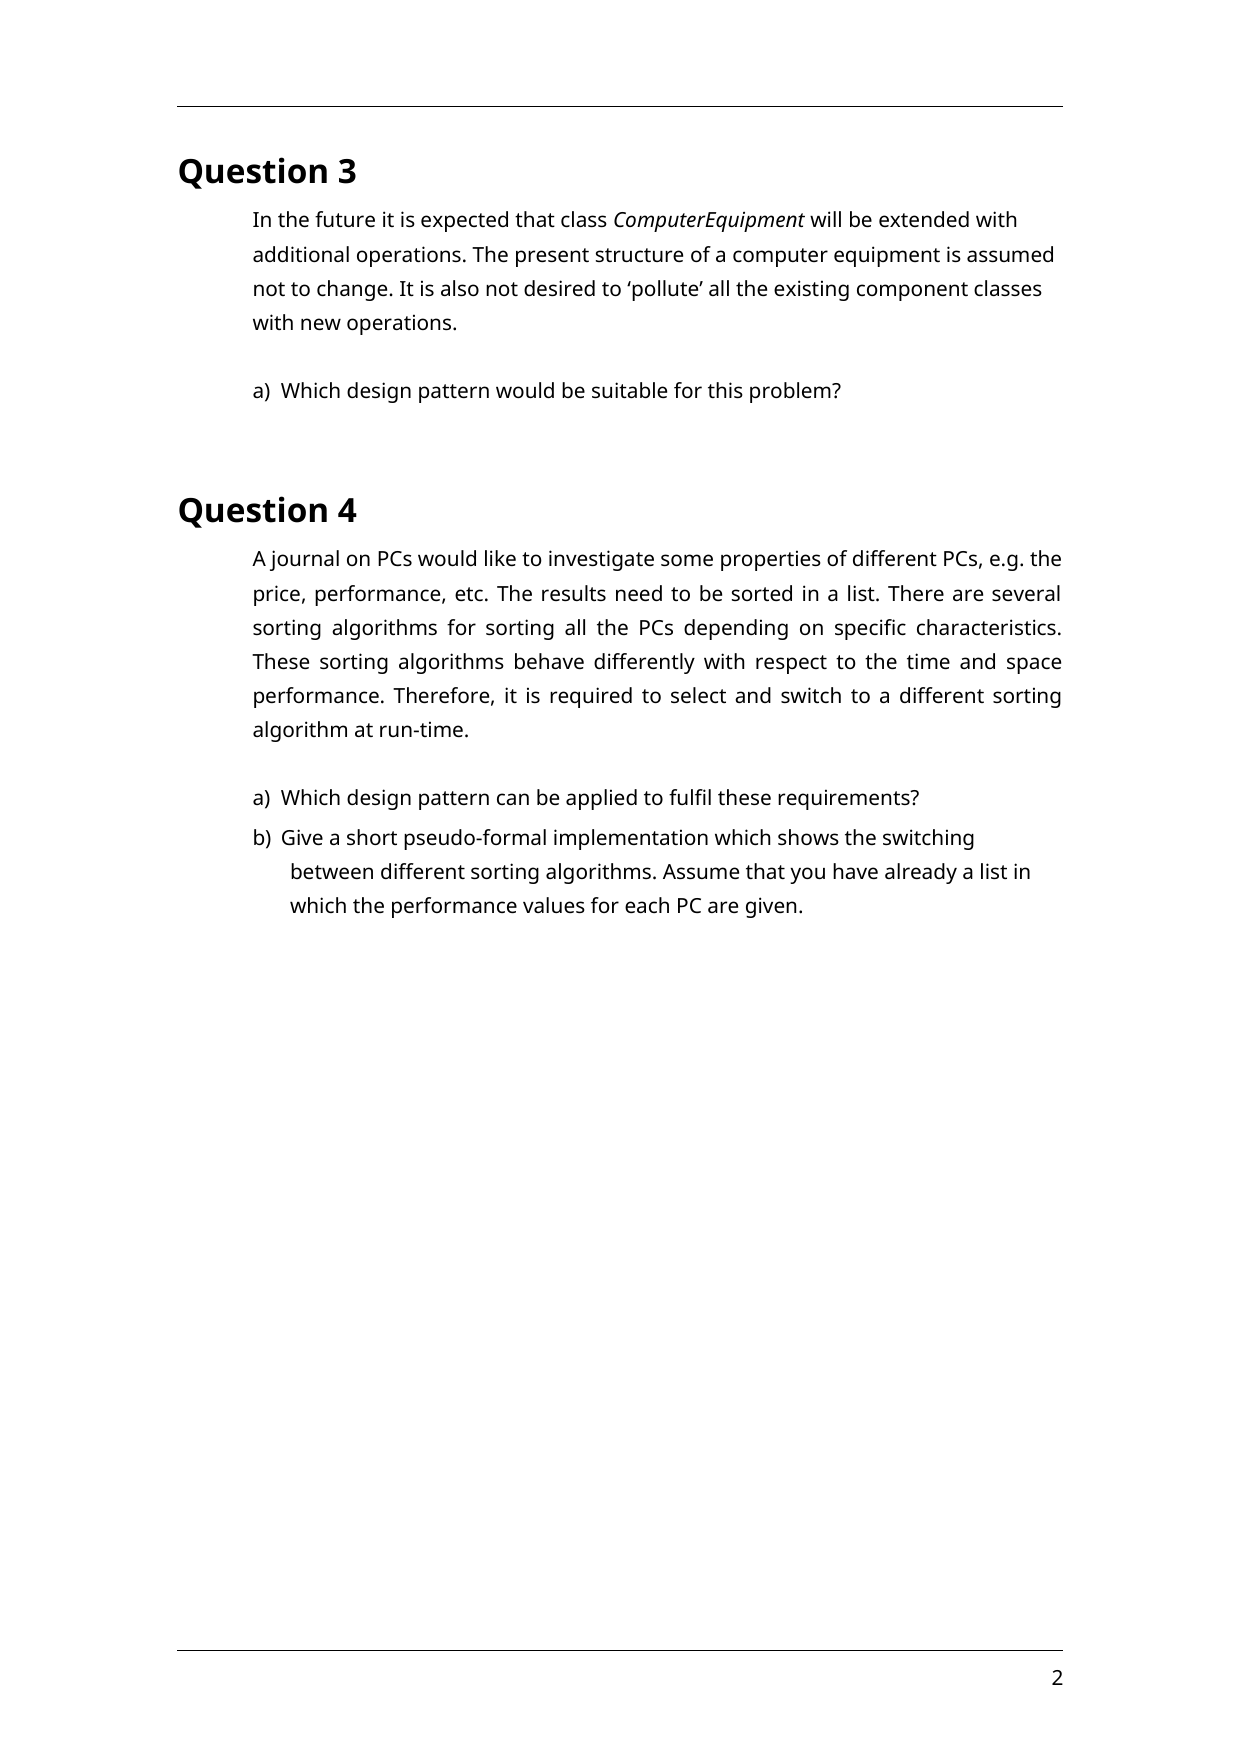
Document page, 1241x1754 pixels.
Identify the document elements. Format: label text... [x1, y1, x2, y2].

subtitle Question 4 [177, 441, 1063, 532]
text In the future it is expected that class ComputerEquipment will be extended with additional operations. The present structure of a computer equipment is assumed not to change. It is also not desired to ‘pollute’ all the existing component classes with new operations. [252, 206, 1063, 336]
list Give a short pseudo-formal implementation which shows the switching between different sorting algorithms. Assume that you have already a list in which the performance values for each PC are given. [252, 823, 1063, 920]
subtitle Question 3 [177, 148, 1063, 193]
text A journal on PCs would like to investigate some properties of different PCs, e.g. the price, performance, etc. The results need to be sorted in a list. There are several sorting algorithms for sorting all the PCs depending on specific characteristics. These sorting algorithms behave differently with respect to the time and space performance. Therefore, it is required to select and switch to a different sorting algorithm at run-time. [252, 544, 1063, 743]
list Which design pattern would be suitable for this problem? [252, 376, 1063, 404]
list Which design pattern can be applied to fulfil these requirements? [252, 783, 1063, 811]
